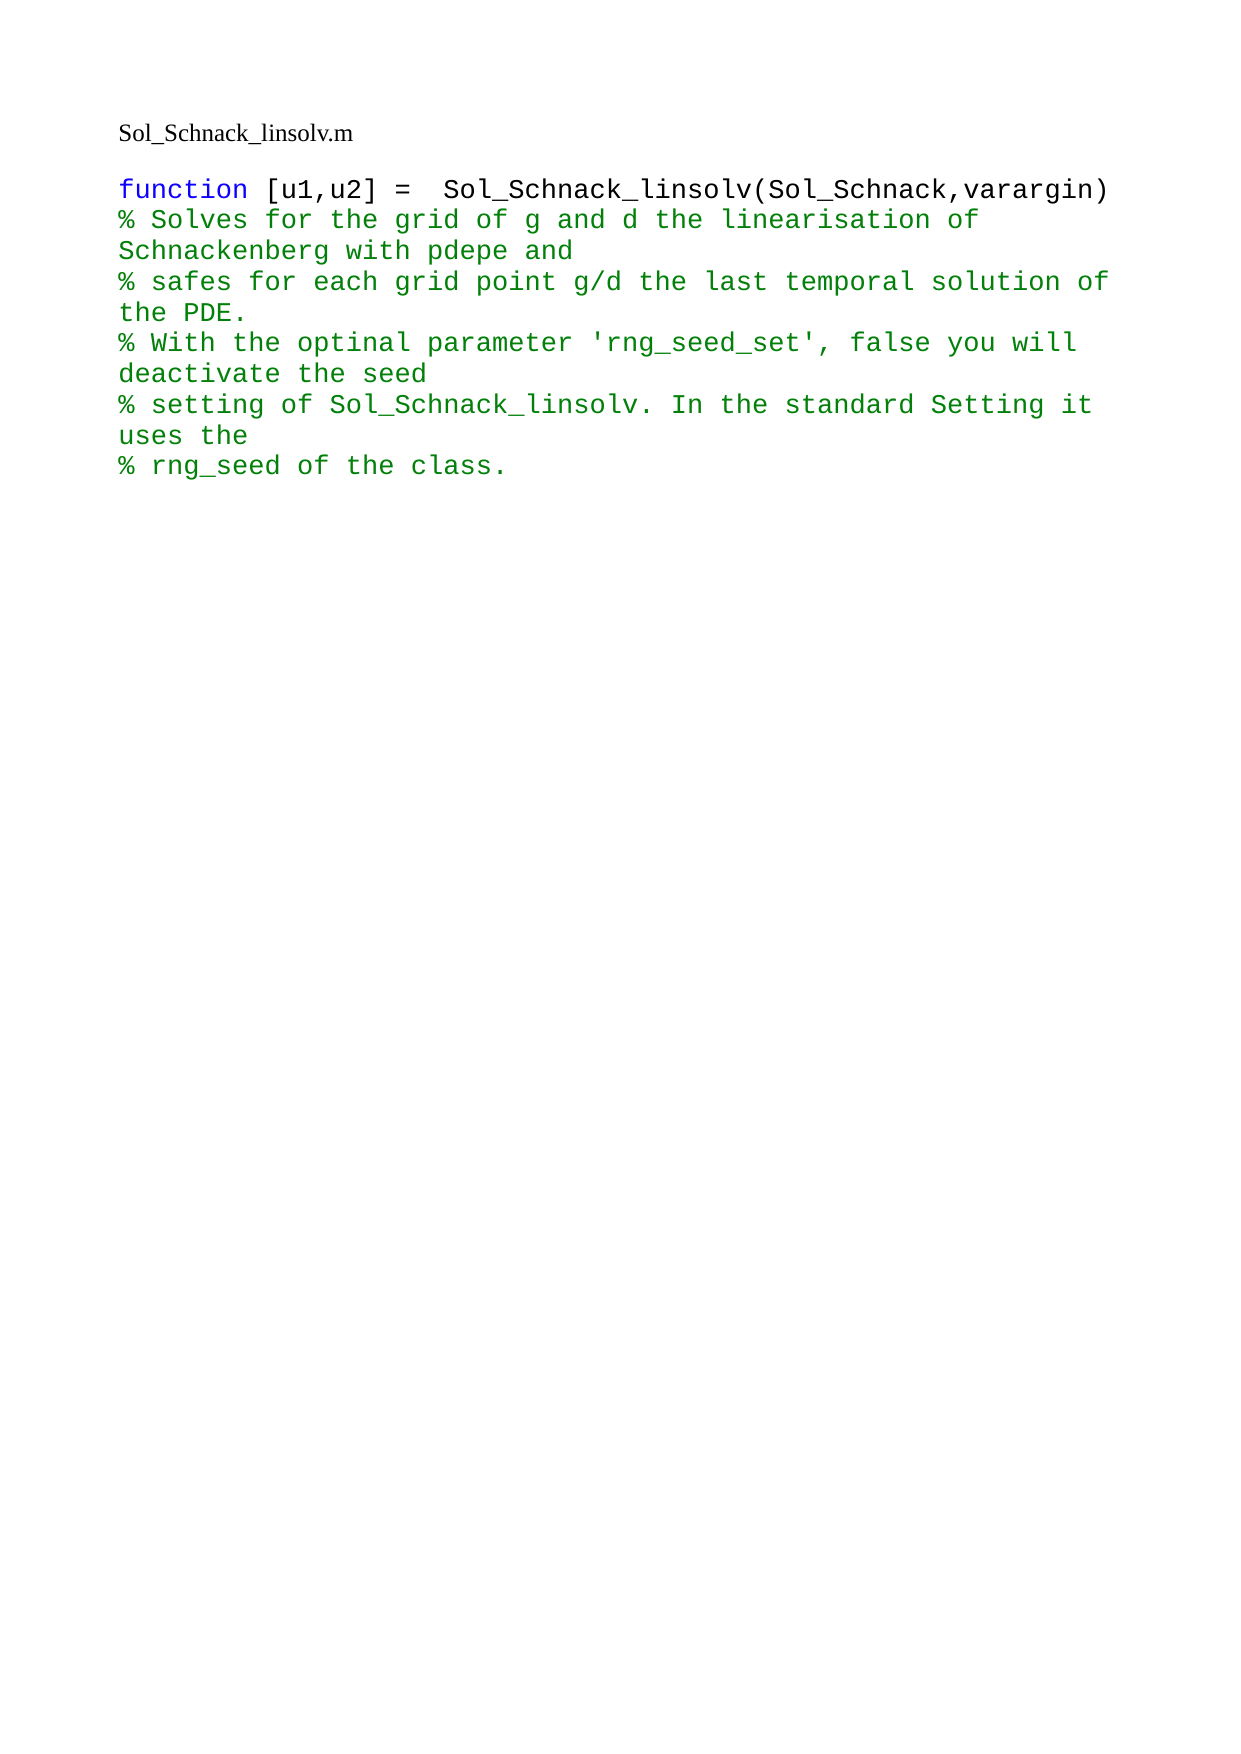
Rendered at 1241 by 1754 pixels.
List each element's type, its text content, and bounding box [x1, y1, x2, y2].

text % rng_seed of the class. [118, 452, 1122, 483]
text Sol_Schnack_linsolv.m [118, 118, 1122, 147]
text % Solves for the grid of g and d the linearisation of Schnackenberg with pdepe and [118, 206, 1122, 268]
text function [u1,u2] = Sol_Schnack_linsolv(Sol_Schnack,varargin) [118, 176, 1122, 206]
text % With the optinal parameter 'rng_seed_set', false you will deactivate the seed [118, 329, 1122, 391]
text % setting of Sol_Schnack_linsolv. In the standard Setting it uses the [118, 391, 1122, 452]
text % safes for each grid point g/d the last temporal solution of the PDE. [118, 268, 1122, 329]
